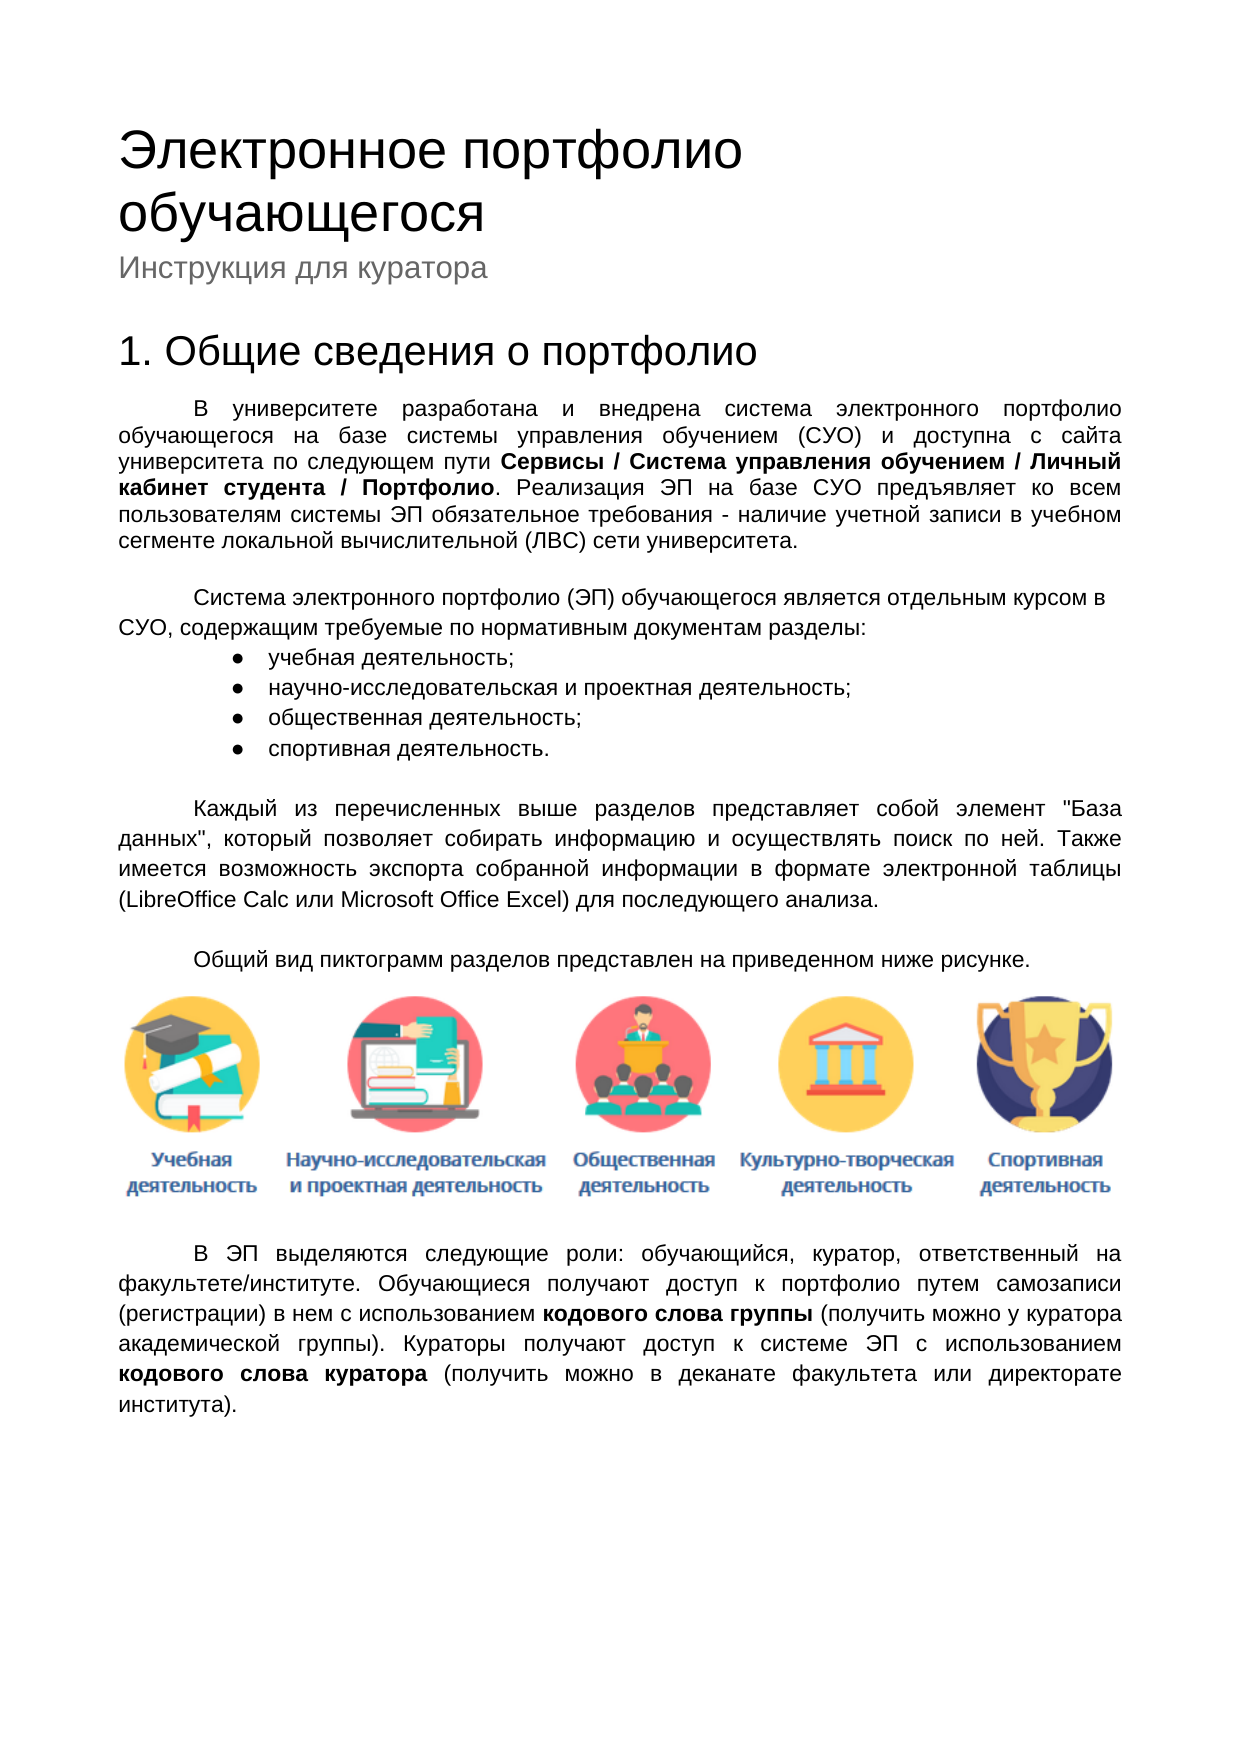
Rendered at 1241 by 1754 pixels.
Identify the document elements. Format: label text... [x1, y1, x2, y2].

subtitle Инструкция для куратора [118, 249, 1122, 285]
list учебная деятельность; [231, 644, 1122, 670]
text Система электронного портфолио (ЭП) обучающегося является отдельным курсом в СУО, содержащим требуемые по нормативным документам разделы: [118, 583, 1122, 640]
list спортивная деятельность. [231, 734, 1122, 761]
picture [118, 976, 1123, 1206]
text В университете разработана и внедрена система электронного портфолио обучающегося на базе системы управления обучением (СУО) и доступна с сайта университета по следующем пути Сервисы / Система управления обучением / Личный кабинет студента / Портфолио. Реализация ЭП на базе СУО предъявляет ко всем пользователям системы ЭП обязательное требования - наличие учетной записи в учебном сегменте локальной вычислительной (ЛВС) сети университета. [118, 395, 1122, 553]
title Электронное портфолио обучающегося [118, 118, 1122, 243]
text Каждый из перечисленных выше разделов представляет собой элемент "База данных", который позволяет собирать информацию и осуществлять поиск по ней. Также имеется возможность экспорта собранной информации в формате электронной таблицы (LibreOffice Calc или Microsoft Office Excel) для последующего анализа. [118, 795, 1122, 912]
text В ЭП выделяются следующие роли: обучающийся, куратор, ответственный на факультете/институте. Обучающиеся получают доступ к портфолио путем самозаписи (регистрации) в нем с использованием кодового слова группы (получить можно у куратора академической группы). Кураторы получают доступ к системе ЭП с использованием кодового слова куратора (получить можно в деканате факультета или директорате института). [118, 1239, 1122, 1417]
text Общий вид пиктограмм разделов представлен на приведенном ниже рисунке. [118, 946, 1122, 972]
subtitle 1. Общие сведения о портфолио [118, 326, 1122, 374]
list научно-исследовательская и проектная деятельность; [231, 674, 1122, 701]
list общественная деятельность; [231, 704, 1122, 731]
